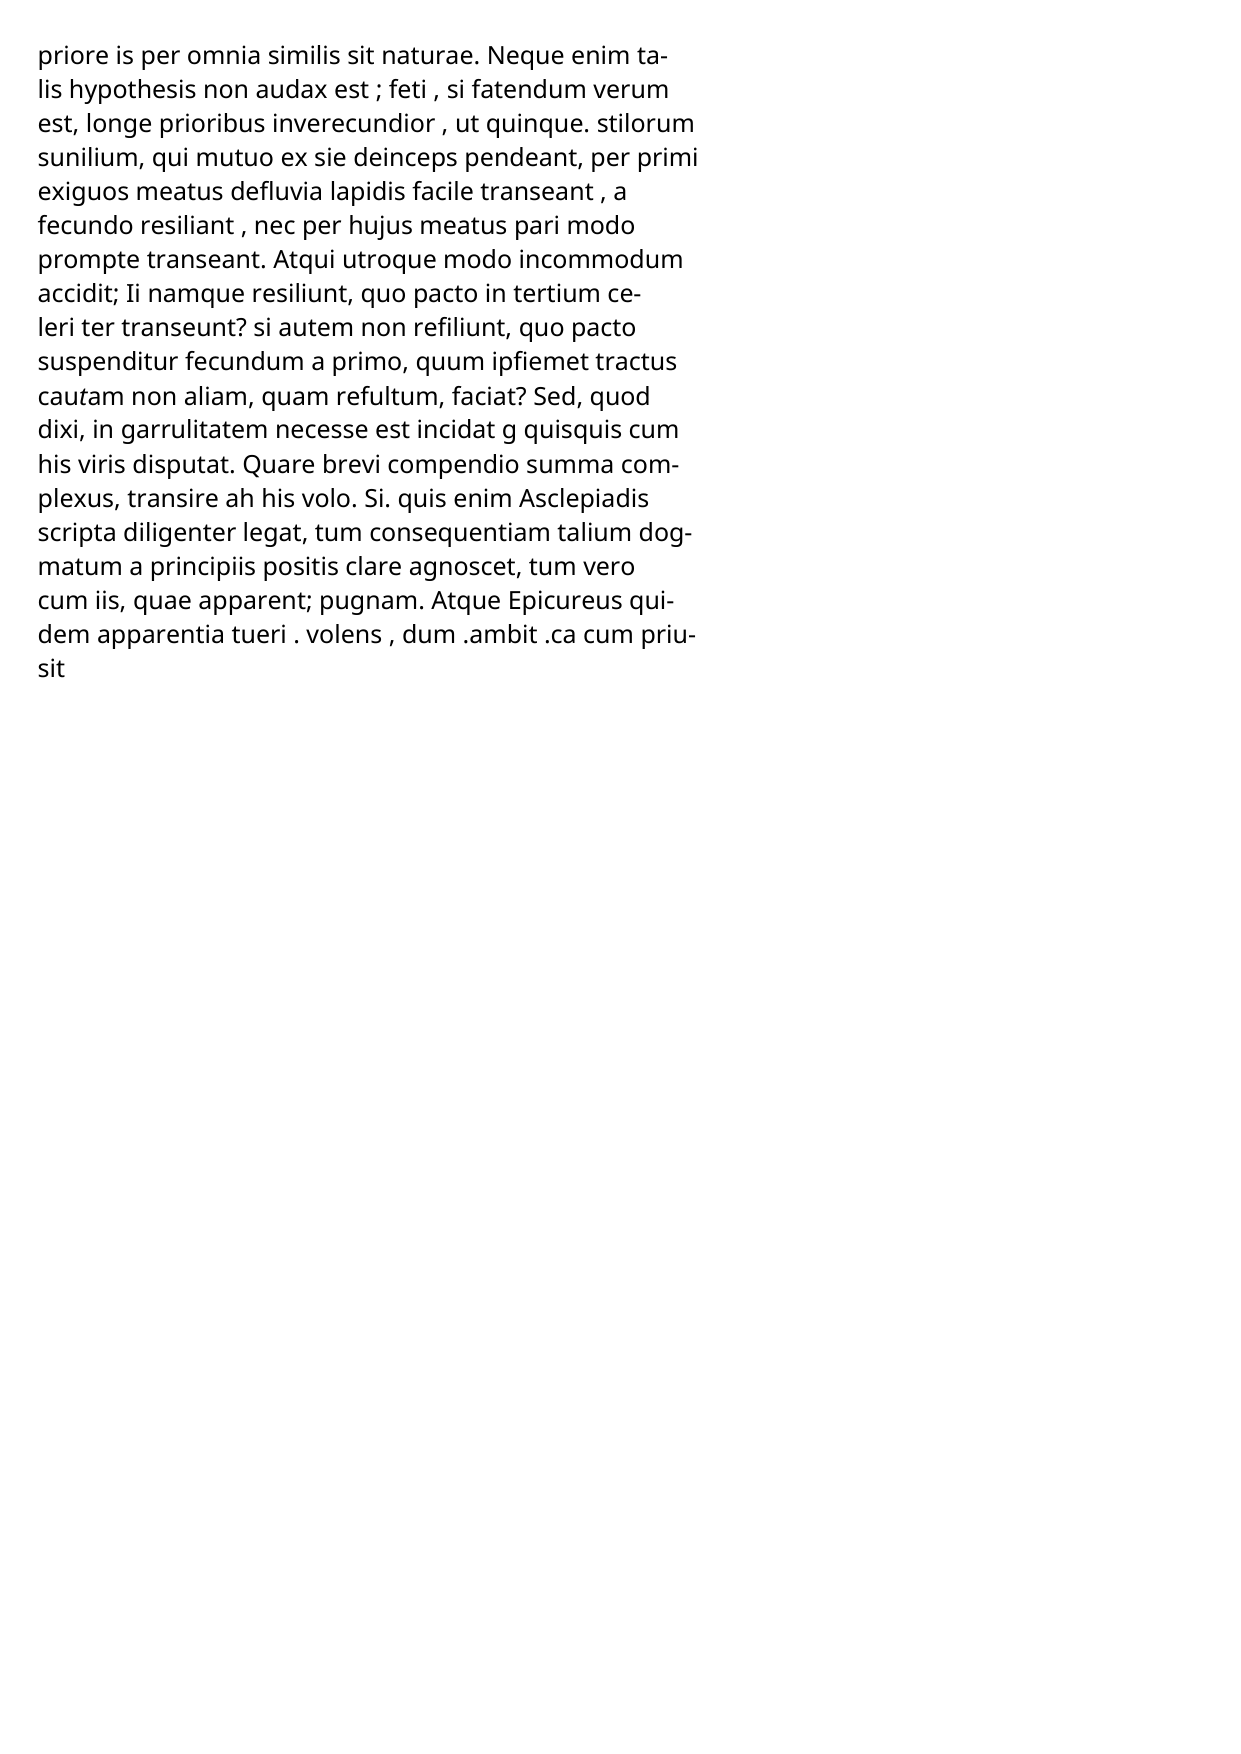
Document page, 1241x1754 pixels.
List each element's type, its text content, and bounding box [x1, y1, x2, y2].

text priore is per omnia similis sit naturae. Neque enim ta- lis hypothesis non audax est ; feti , si fatendum verum est, longe prioribus inverecundior , ut quinque. stilorum sunilium, qui mutuo ex sie deinceps pendeant, per primi exiguos meatus defluvia lapidis facile transeant , a fecundo resiliant , nec per hujus meatus pari modo prompte transeant. Atqui utroque modo incommodum accidit; Ii namque resiliunt, quo pacto in tertium ce- leri ter transeunt? si autem non refiliunt, quo pacto suspenditur fecundum a primo, quum ipfiemet tractus cautam non aliam, quam refultum, faciat? Sed, quod dixi, in garrulitatem necesse est incidat g quisquis cum his viris disputat. Quare brevi compendio summa com- plexus, transire ah his volo. Si. quis enim Asclepiadis scripta diligenter legat, tum consequentiam talium dog- matum a principiis positis clare agnoscet, tum vero cum iis, quae apparent; pugnam. Atque Epicureus qui- dem apparentia tueri . volens , dum .ambit .ca cum priu- [37, 37, 1203, 651]
text sit [37, 651, 1203, 685]
